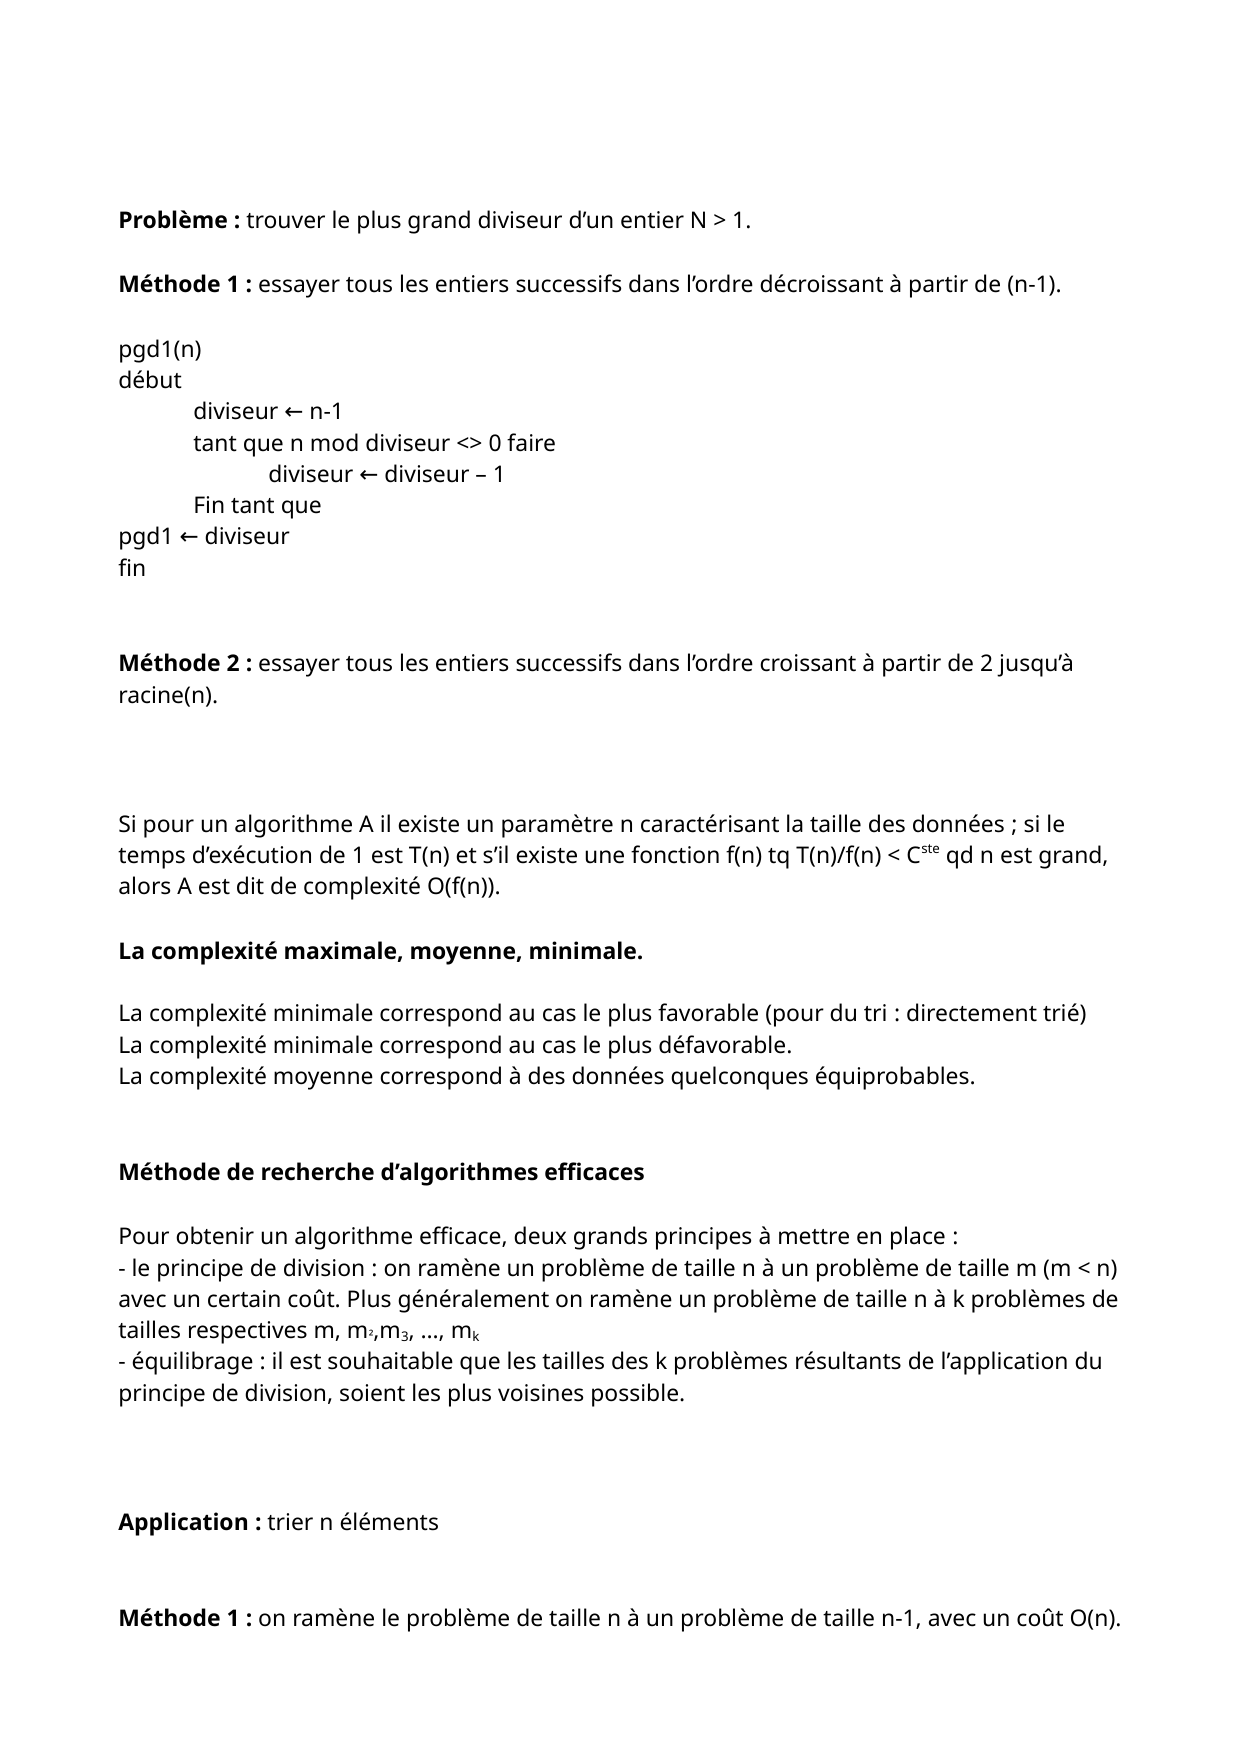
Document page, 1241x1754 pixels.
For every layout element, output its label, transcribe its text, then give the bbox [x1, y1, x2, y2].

subtitle Si pour un algorithme A il existe un paramètre n caractérisant la taille des données ; si le temps d’exécution de 1 est T(n) et s’il existe une fonction f(n) tq T(n)/f(n) < Cste qd n est grand, alors A est dit de complexité O(f(n)). [118, 808, 1122, 901]
subtitle Méthode 1 : on ramène le problème de taille n à un problème de taille n-1, avec un coût O(n). [118, 1570, 1122, 1633]
subtitle pgd1(n) début diviseur ← n-1 tant que n mod diviseur <> 0 faire diviseur ← diviseur – 1 Fin tant que pgd1 ← diviseur fin [118, 333, 1122, 583]
subtitle Méthode 2 : essayer tous les entiers successifs dans l’ordre croissant à partir de 2 jusqu’à racine(n). [118, 616, 1122, 710]
subtitle Pour obtenir un algorithme efficace, deux grands principes à mettre en place : - le principe de division : on ramène un problème de taille n à un problème de taille m (m < n) avec un certain coût. Plus généralement on ramène un problème de taille n à k problèmes de tailles respectives m, m²,m3, …, mk - équilibrage : il est souhaitable que les tailles des k problèmes résultants de l’application du principe de division, soient les plus voisines possible. [118, 1220, 1122, 1408]
subtitle La complexité maximale, moyenne, minimale. La complexité minimale correspond au cas le plus favorable (pour du tri : directement trié) La complexité minimale correspond au cas le plus défavorable. La complexité moyenne correspond à des données quelconques équiprobables. [118, 935, 1122, 1091]
subtitle Méthode de recherche d’algorithmes efficaces [118, 1124, 1122, 1187]
subtitle Méthode 1 : essayer tous les entiers successifs dans l’ordre décroissant à partir de (n-1). [118, 268, 1122, 299]
subtitle Problème : trouver le plus grand diviseur d’un entier N > 1. [118, 203, 1122, 235]
subtitle Application : trier n éléments [118, 1506, 1122, 1537]
